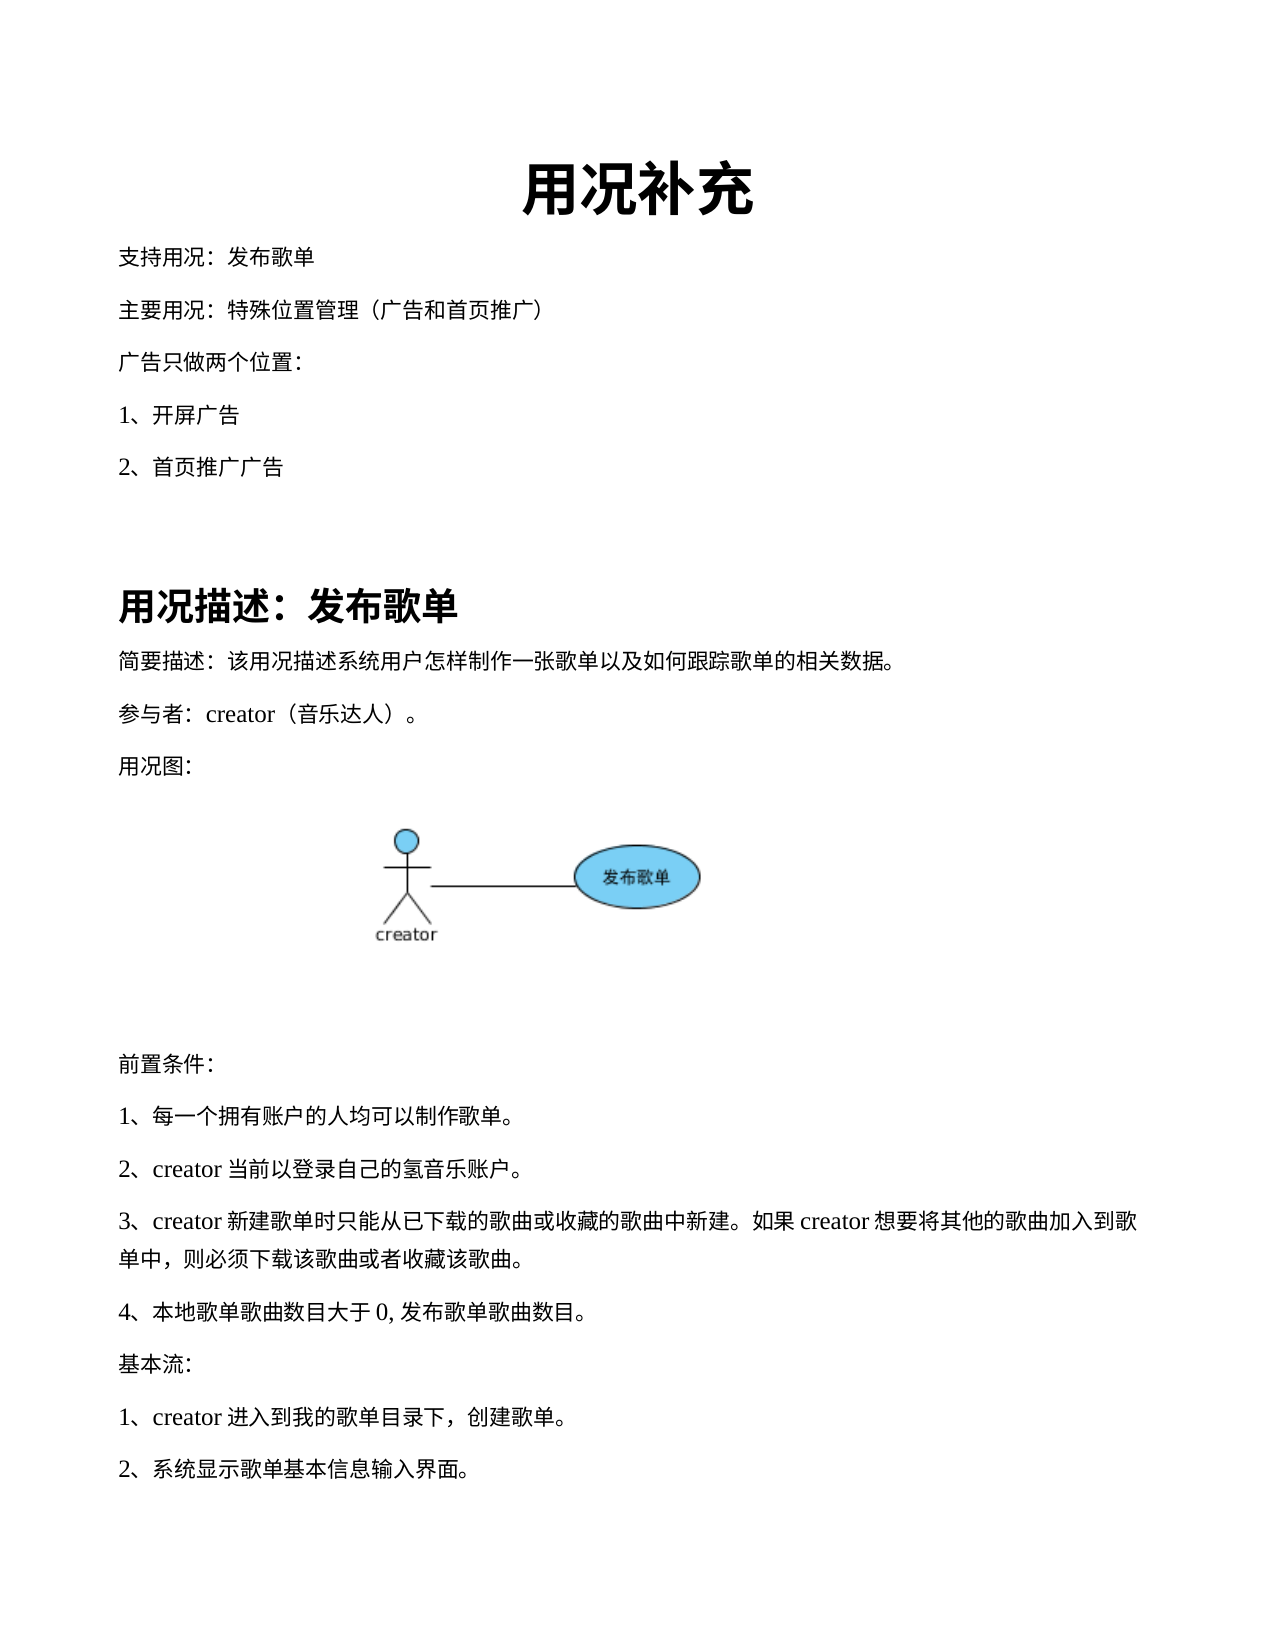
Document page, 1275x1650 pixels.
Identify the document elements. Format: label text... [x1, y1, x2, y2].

text 2、系统显示歌单基本信息输入界面。 [118, 1452, 1157, 1484]
text 1、每一个拥有账户的人均可以制作歌单。 [118, 1099, 1157, 1131]
subtitle 用况描述：发布歌单 [118, 577, 1157, 632]
text 支持用况：发布歌单 [118, 240, 1157, 272]
text 2、creator当前以登录自己的氢音乐账户。 [118, 1152, 1157, 1183]
text 3、creator新建歌单时只能从已下载的歌曲或收藏的歌曲中新建。如果creator想要将其他的歌曲加入到歌单中，则必须下载该歌曲或者收藏该歌曲。 [118, 1204, 1157, 1274]
title 用况补充 [118, 143, 1157, 228]
text 主要用况：特殊位置管理（广告和首页推广） [118, 293, 1157, 324]
text 广告只做两个位置： [118, 345, 1157, 377]
text 参与者：creator（音乐达人）。 [118, 697, 1157, 728]
text 前置条件： [118, 1047, 1157, 1078]
text 1、开屏广告 [118, 398, 1157, 429]
text 基本流： [118, 1347, 1157, 1379]
picture [310, 801, 965, 991]
text 简要描述：该用况描述系统用户怎样制作一张歌单以及如何跟踪歌单的相关数据。 [118, 644, 1157, 676]
text 1、creator进入到我的歌单目录下，创建歌单。 [118, 1400, 1157, 1431]
text 4、本地歌单歌曲数目大于0, 发布歌单歌曲数目。 [118, 1295, 1157, 1326]
text 2、首页推广广告 [118, 450, 1157, 482]
text 用况图： [118, 749, 1157, 781]
